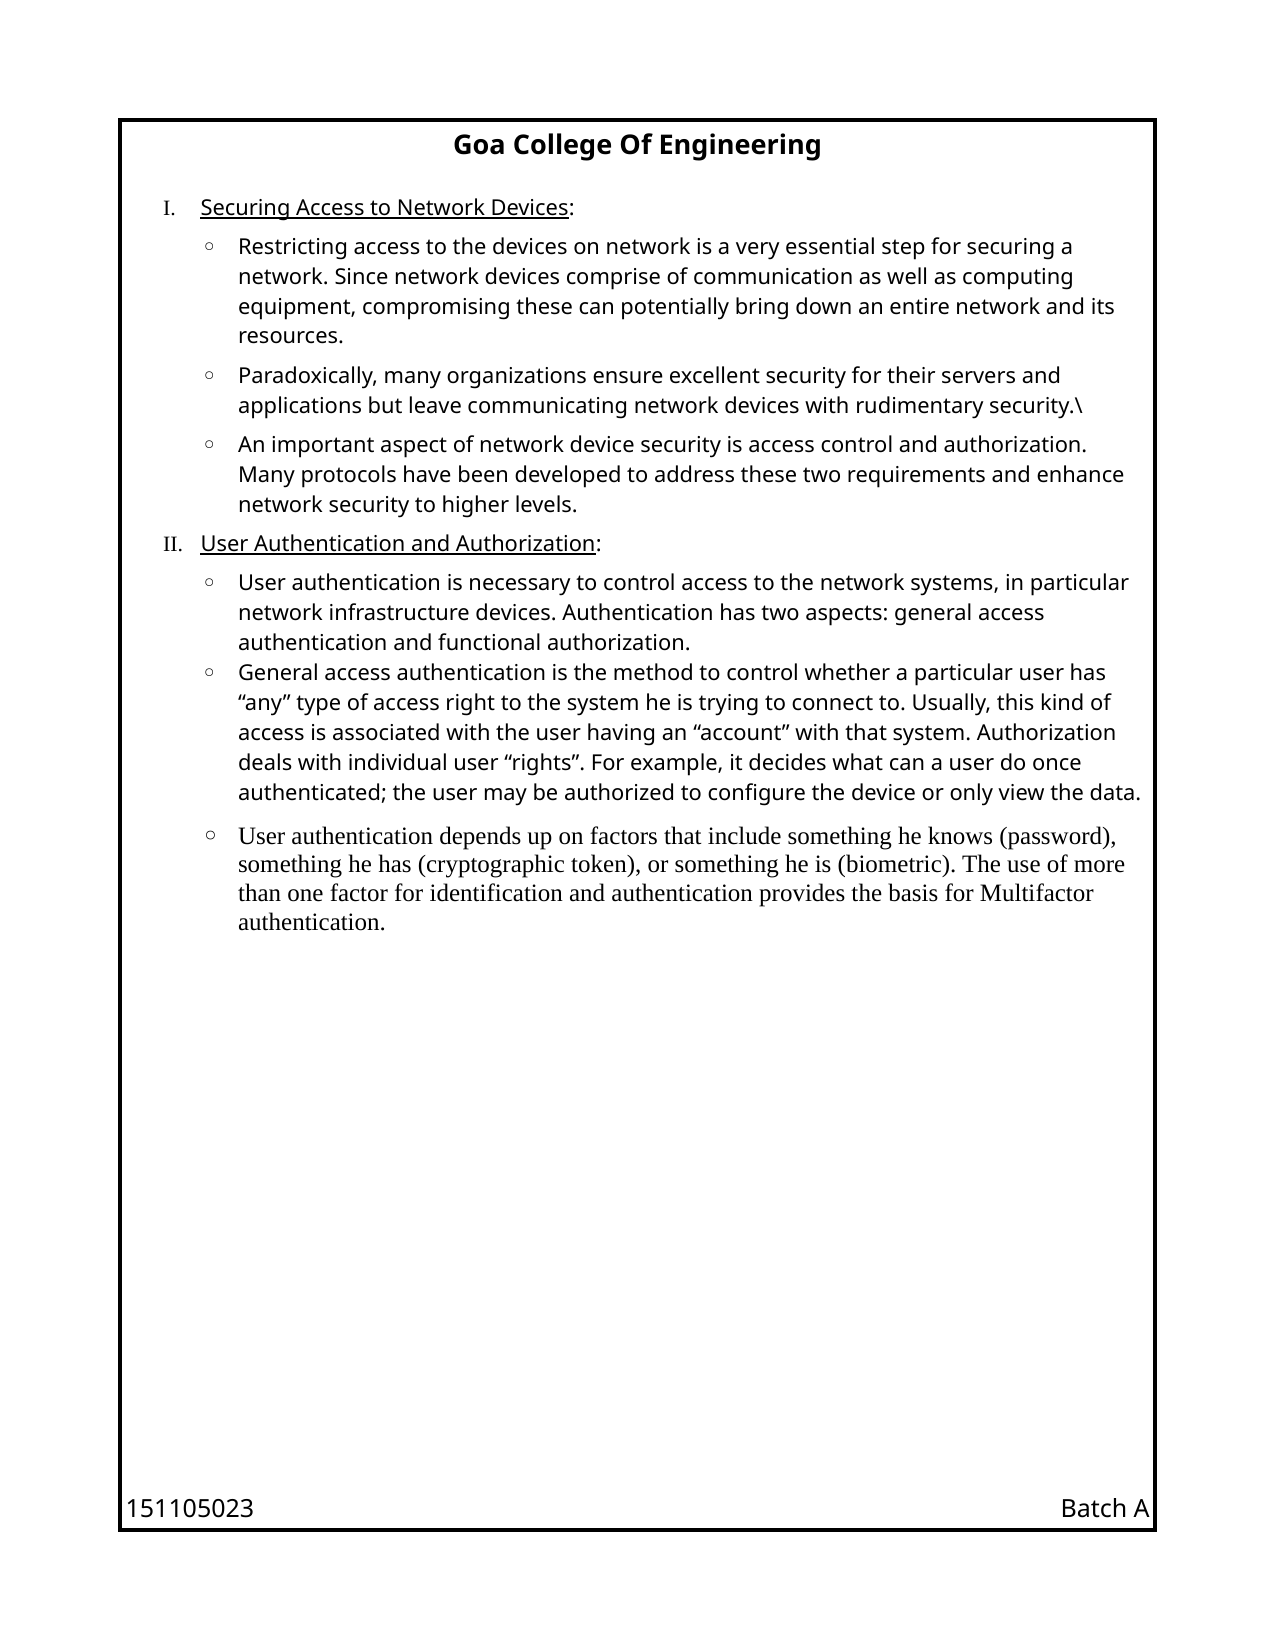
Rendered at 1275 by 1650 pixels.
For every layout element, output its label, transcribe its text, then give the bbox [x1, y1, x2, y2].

subtitle User Authentication and Authorization: [163, 528, 1150, 558]
subtitle Securing Access to Network Devices: [163, 192, 1150, 221]
subtitle Restricting access to the devices on network is a very essential step for securing a network. Since network devices comprise of communication as well as computing equipment, compromising these can potentially bring down an entire network and its resources. [200, 231, 1150, 350]
list User authentication depends up on factors that include something he knows (password), something he has (cryptographic token), or something he is (biometric). The use of more than one factor for identification and authentication provides the basis for Multifactor authentication. [200, 821, 1150, 936]
list General access authentication is the method to control whether a particular user has “any” type of access right to the system he is trying to connect to. Usually, this kind of access is associated with the user having an “account” with that system. Authorization deals with individual user “rights”. For example, it decides what can a user do once authenticated; the user may be authorized to configure the device or only view the data. [200, 657, 1150, 806]
subtitle Paradoxically, many organizations ensure excellent security for their servers and applications but leave communicating network devices with rudimentary security.\ [200, 360, 1150, 419]
subtitle User authentication is necessary to control access to the network systems, in particular network infrastructure devices. Authentication has two aspects: general access authentication and functional authorization. [200, 567, 1150, 657]
subtitle An important aspect of network device security is access control and authorization. Many protocols have been developed to address these two requirements and enhance network security to higher levels. [200, 429, 1150, 518]
